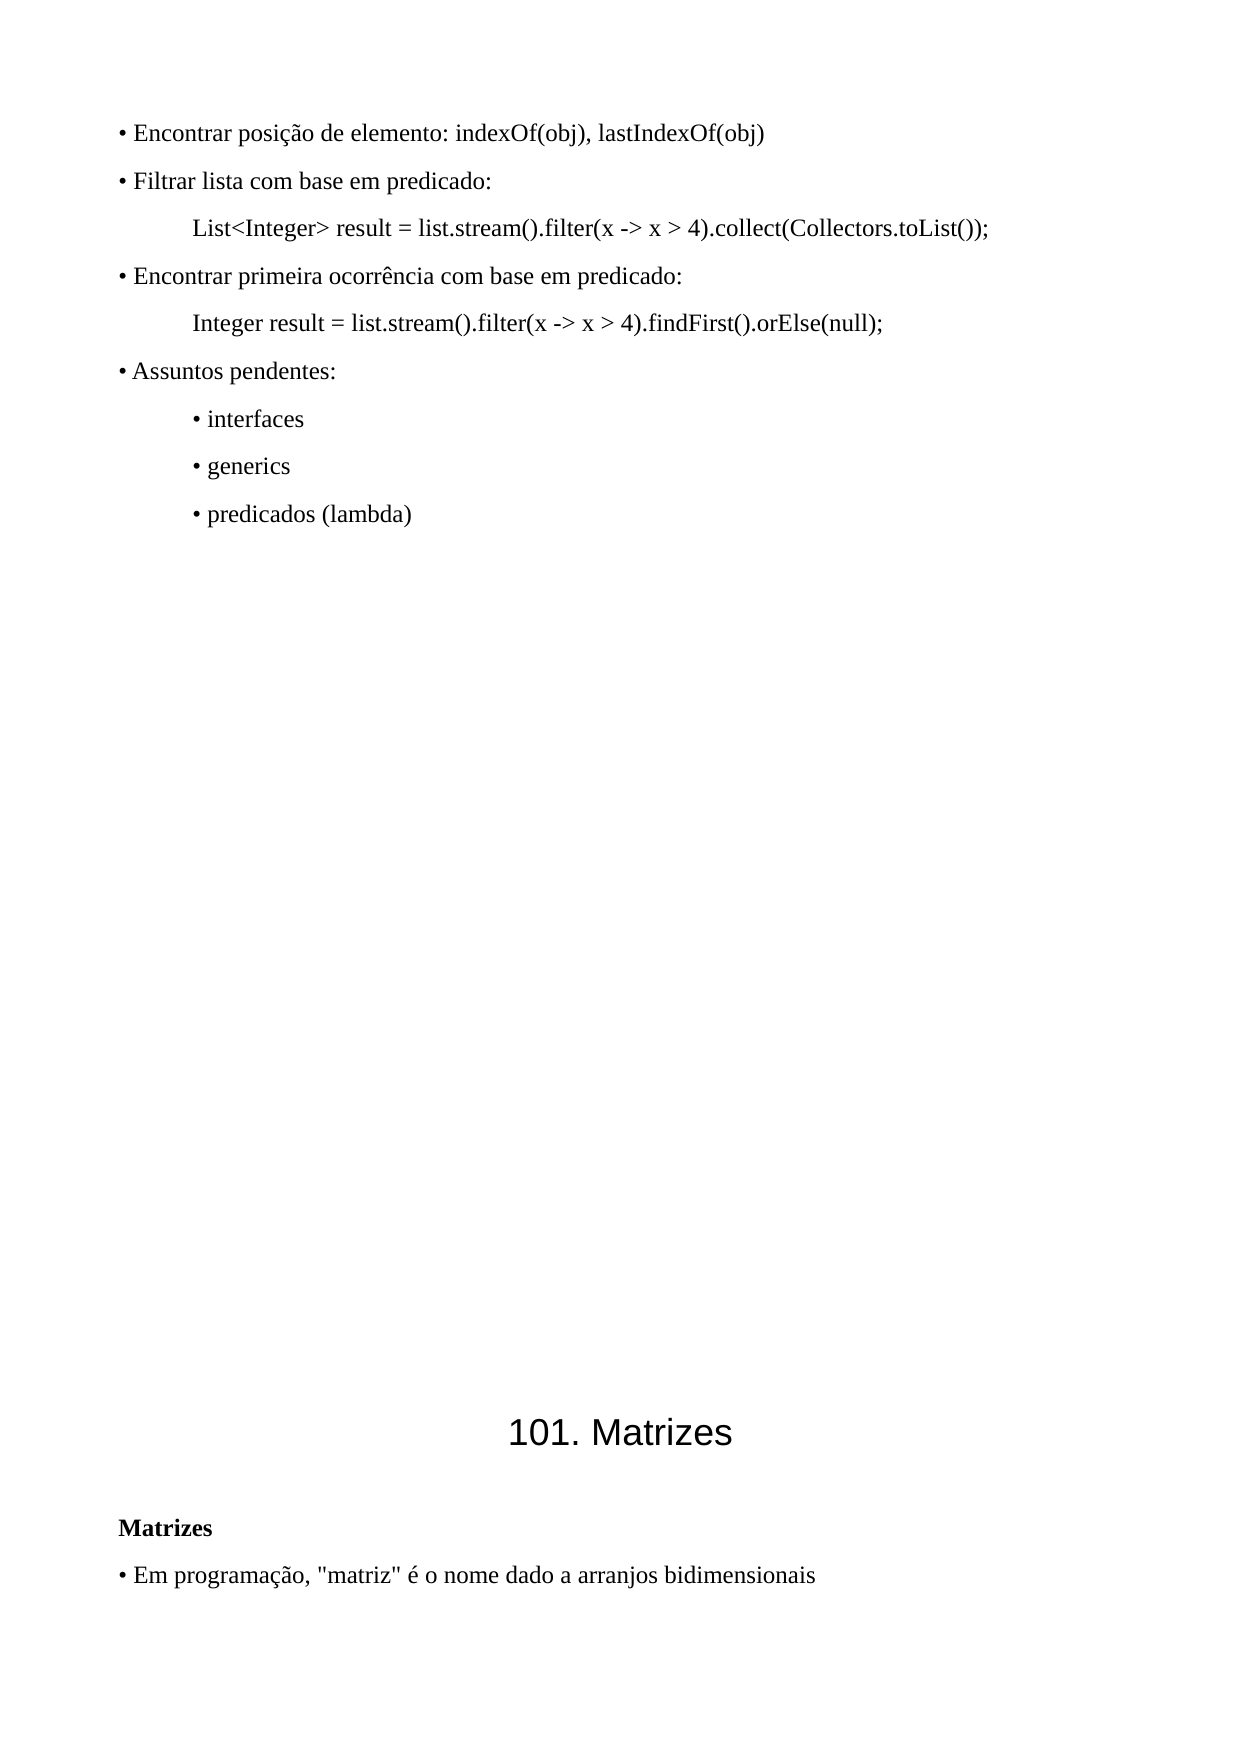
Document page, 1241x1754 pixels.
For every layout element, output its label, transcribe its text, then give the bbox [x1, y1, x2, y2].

subtitle 101. Matrizes [118, 1410, 1122, 1453]
text • Em programação, "matriz" é o nome dado a arranjos bidimensionais [118, 1561, 1122, 1589]
text • interfaces [118, 404, 1122, 432]
text List<Integer> result = list.stream().filter(x -> x > 4).collect(Collectors.toList()); [118, 213, 1122, 242]
text • Assuntos pendentes: [118, 356, 1122, 385]
text • Filtrar lista com base em predicado: [118, 166, 1122, 194]
text Matrizes [118, 1513, 1122, 1542]
text • Encontrar posição de elemento: indexOf(obj), lastIndexOf(obj) [118, 118, 1122, 147]
text Integer result = list.stream().filter(x -> x > 4).findFirst().orElse(null); [118, 308, 1122, 337]
text • predicados (lambda) [118, 499, 1122, 528]
text • Encontrar primeira ocorrência com base em predicado: [118, 261, 1122, 290]
text • generics [118, 451, 1122, 480]
